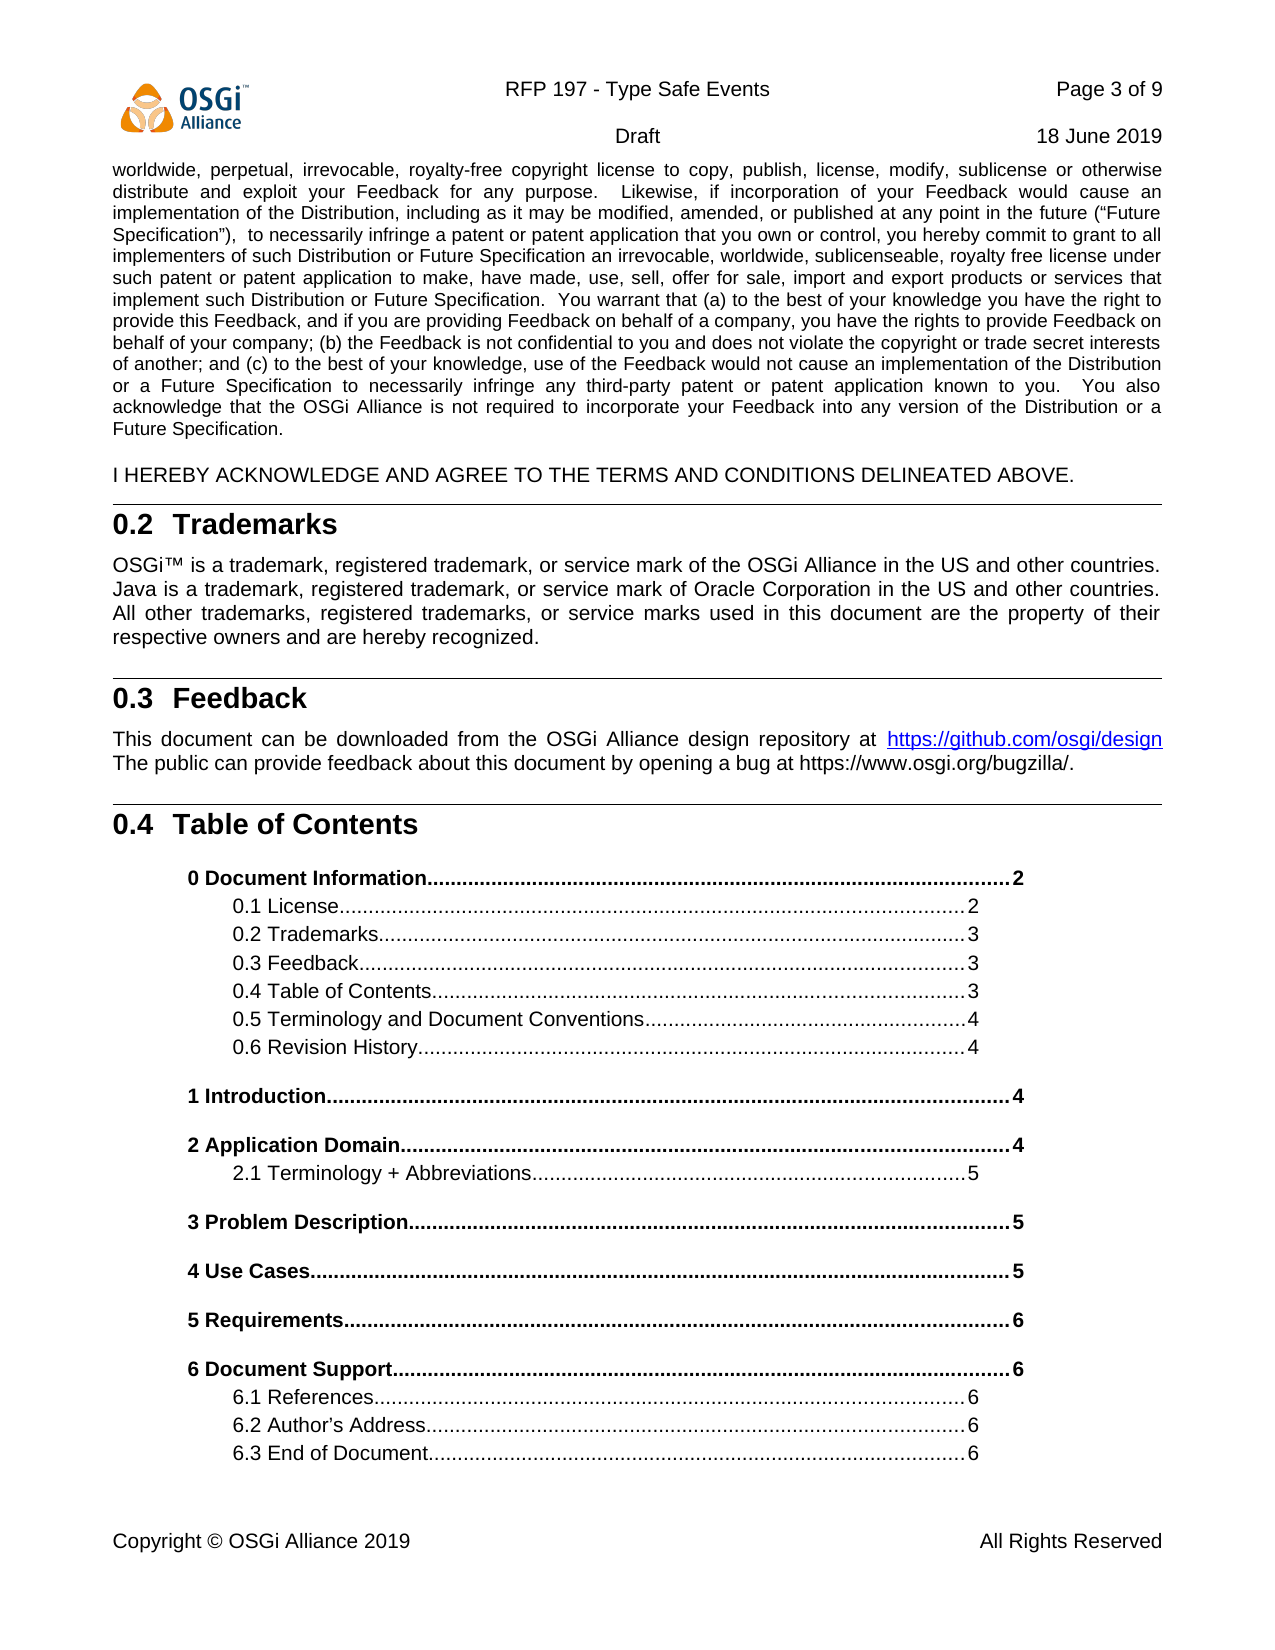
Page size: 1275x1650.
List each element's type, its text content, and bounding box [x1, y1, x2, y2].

text 1 Introduction 4 [187, 1084, 1162, 1108]
text 6 Document Support 6 [187, 1357, 1162, 1381]
text 6.3 End of Document 6 [232, 1441, 1162, 1465]
text 0 Document Information 2 [187, 866, 1162, 890]
text worldwide, perpetual, irrevocable, royalty-free copyright license to copy, publish, license, modify, sublicense or otherwise distribute and exploit your Feedback for any purpose. Likewise, if incorporation of your Feedback would cause an implementation of the Distribution, including as it may be modified, amended, or published at any point in the future (“Future Specification”), to necessarily infringe a patent or patent application that you own or control, you hereby commit to grant to all implementers of such Distribution or Future Specification an irrevocable, worldwide, sublicenseable, royalty free license under such patent or patent application to make, have made, use, sell, offer for sale, import and export products or services that implement such Distribution or Future Specification. You warrant that (a) to the best of your knowledge you have the right to provide this Feedback, and if you are providing Feedback on behalf of a company, you have the rights to provide Feedback on behalf of your company; (b) the Feedback is not confidential to you and does not violate the copyright or trade secret interests of another; and (c) to the best of your knowledge, use of the Feedback would not cause an implementation of the Distribution or a Future Specification to necessarily infringe any third-party patent or patent application known to you. You also acknowledge that the OSGi Alliance is not required to incorporate your Feedback into any version of the Distribution or a Future Specification. [112, 159, 1162, 439]
text This document can be downloaded from the OSGi Alliance design repository at https://github.com/osgi/design The public can provide feedback about this document by opening a bug at https://www.osgi.org/bugzilla/. [112, 727, 1162, 775]
text 6.1 References 6 [232, 1385, 1162, 1409]
text 4 Use Cases 5 [187, 1259, 1162, 1283]
text 0.2 Trademarks 3 [232, 922, 1162, 946]
text OSGi™ is a trademark, registered trademark, or service mark of the OSGi Alliance in the US and other countries. Java is a trademark, registered trademark, or service mark of Oracle Corporation in the US and other countries. All other trademarks, registered trademarks, or service marks used in this document are the property of their respective owners and are hereby recognized. [112, 553, 1162, 649]
picture [113, 76, 257, 140]
subtitle Feedback [112, 679, 1162, 715]
text 2.1 Terminology + Abbreviations 5 [232, 1161, 1162, 1185]
text I HEREBY ACKNOWLEDGE AND AGREE TO THE TERMS AND CONDITIONS DELINEATED ABOVE. [112, 463, 1162, 487]
text 0.1 License 2 [232, 894, 1162, 918]
text 6.2 Author’s Address 6 [232, 1413, 1162, 1437]
text 0.4 Table of Contents 3 [232, 978, 1162, 1002]
subtitle Table of Contents [112, 805, 1162, 841]
subtitle Trademarks [112, 505, 1162, 541]
text 0.5 Terminology and Document Conventions 4 [232, 1007, 1162, 1031]
text 0.3 Feedback 3 [232, 950, 1162, 974]
text 3 Problem Description 5 [187, 1210, 1162, 1234]
text 5 Requirements 6 [187, 1308, 1162, 1332]
text 2 Application Domain 4 [187, 1133, 1162, 1157]
text 0.6 Revision History 4 [232, 1035, 1162, 1059]
